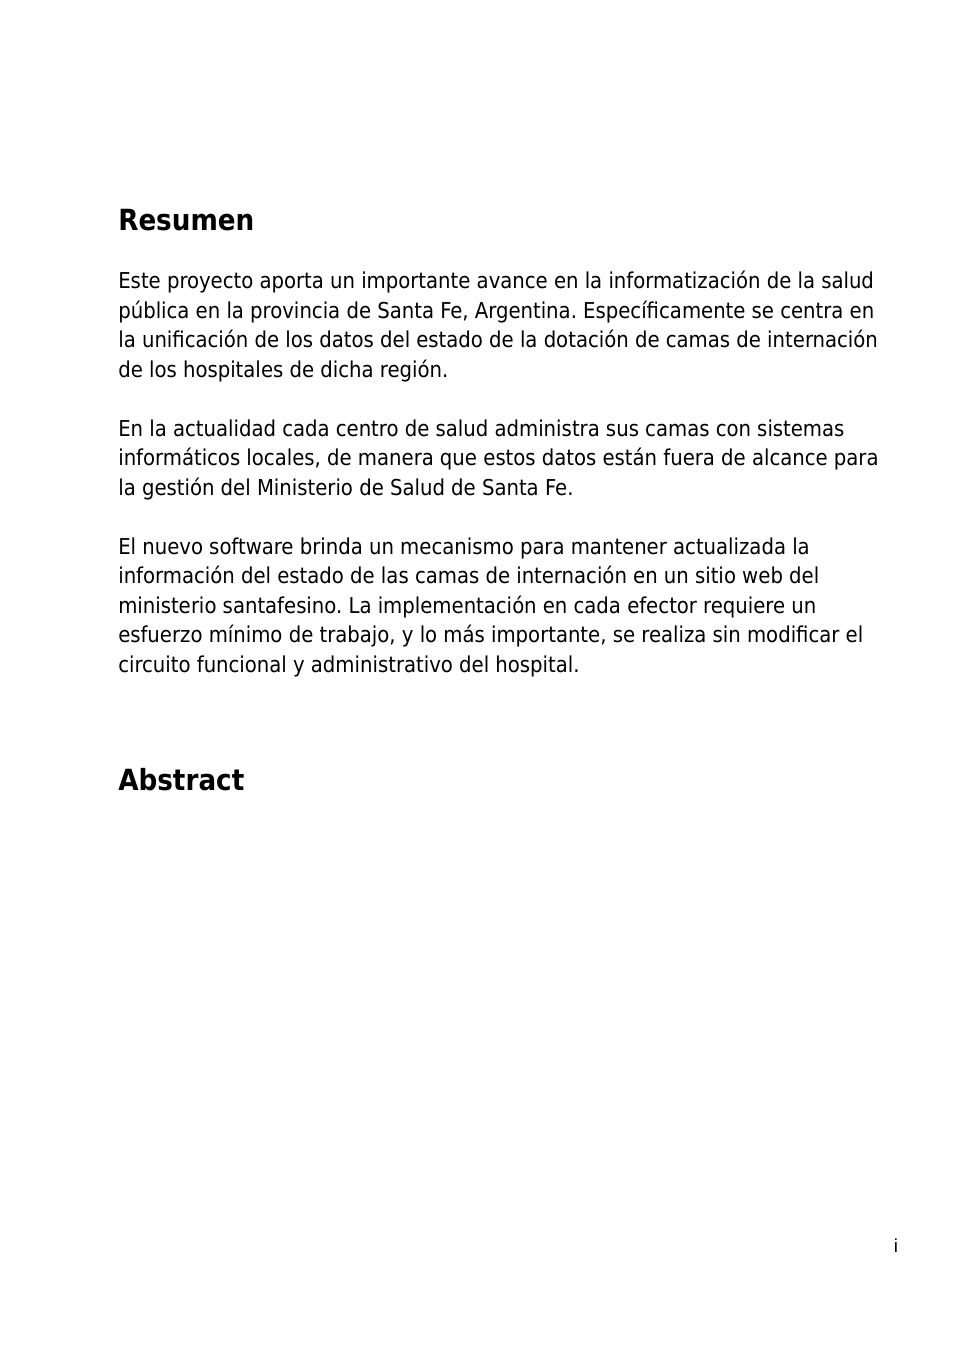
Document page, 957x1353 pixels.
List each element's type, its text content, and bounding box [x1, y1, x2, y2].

text En la actualidad cada centro de salud administra sus camas con sistemas informáticos locales, de manera que estos datos están fuera de alcance para la gestión del Ministerio de Salud de Santa Fe. [118, 396, 898, 501]
text Este proyecto aporta un importante avance en la informatización de la salud pública en la provincia de Santa Fe, Argentina. Específicamente se centra en la unificación de los datos del estado de la dotación de camas de internación de los hospitales de dicha región. [118, 256, 898, 383]
subtitle Abstract [118, 744, 898, 797]
text El nuevo software brinda un mecanismo para mantener actualizada la información del estado de las camas de internación en un sitio web del ministerio santafesino. La implementación en cada efector requiere un esfuerzo mínimo de trabajo, y lo más importante, se realiza sin modificar el circuito funcional y administrativo del hospital. [118, 514, 898, 678]
subtitle Resumen [118, 177, 898, 237]
